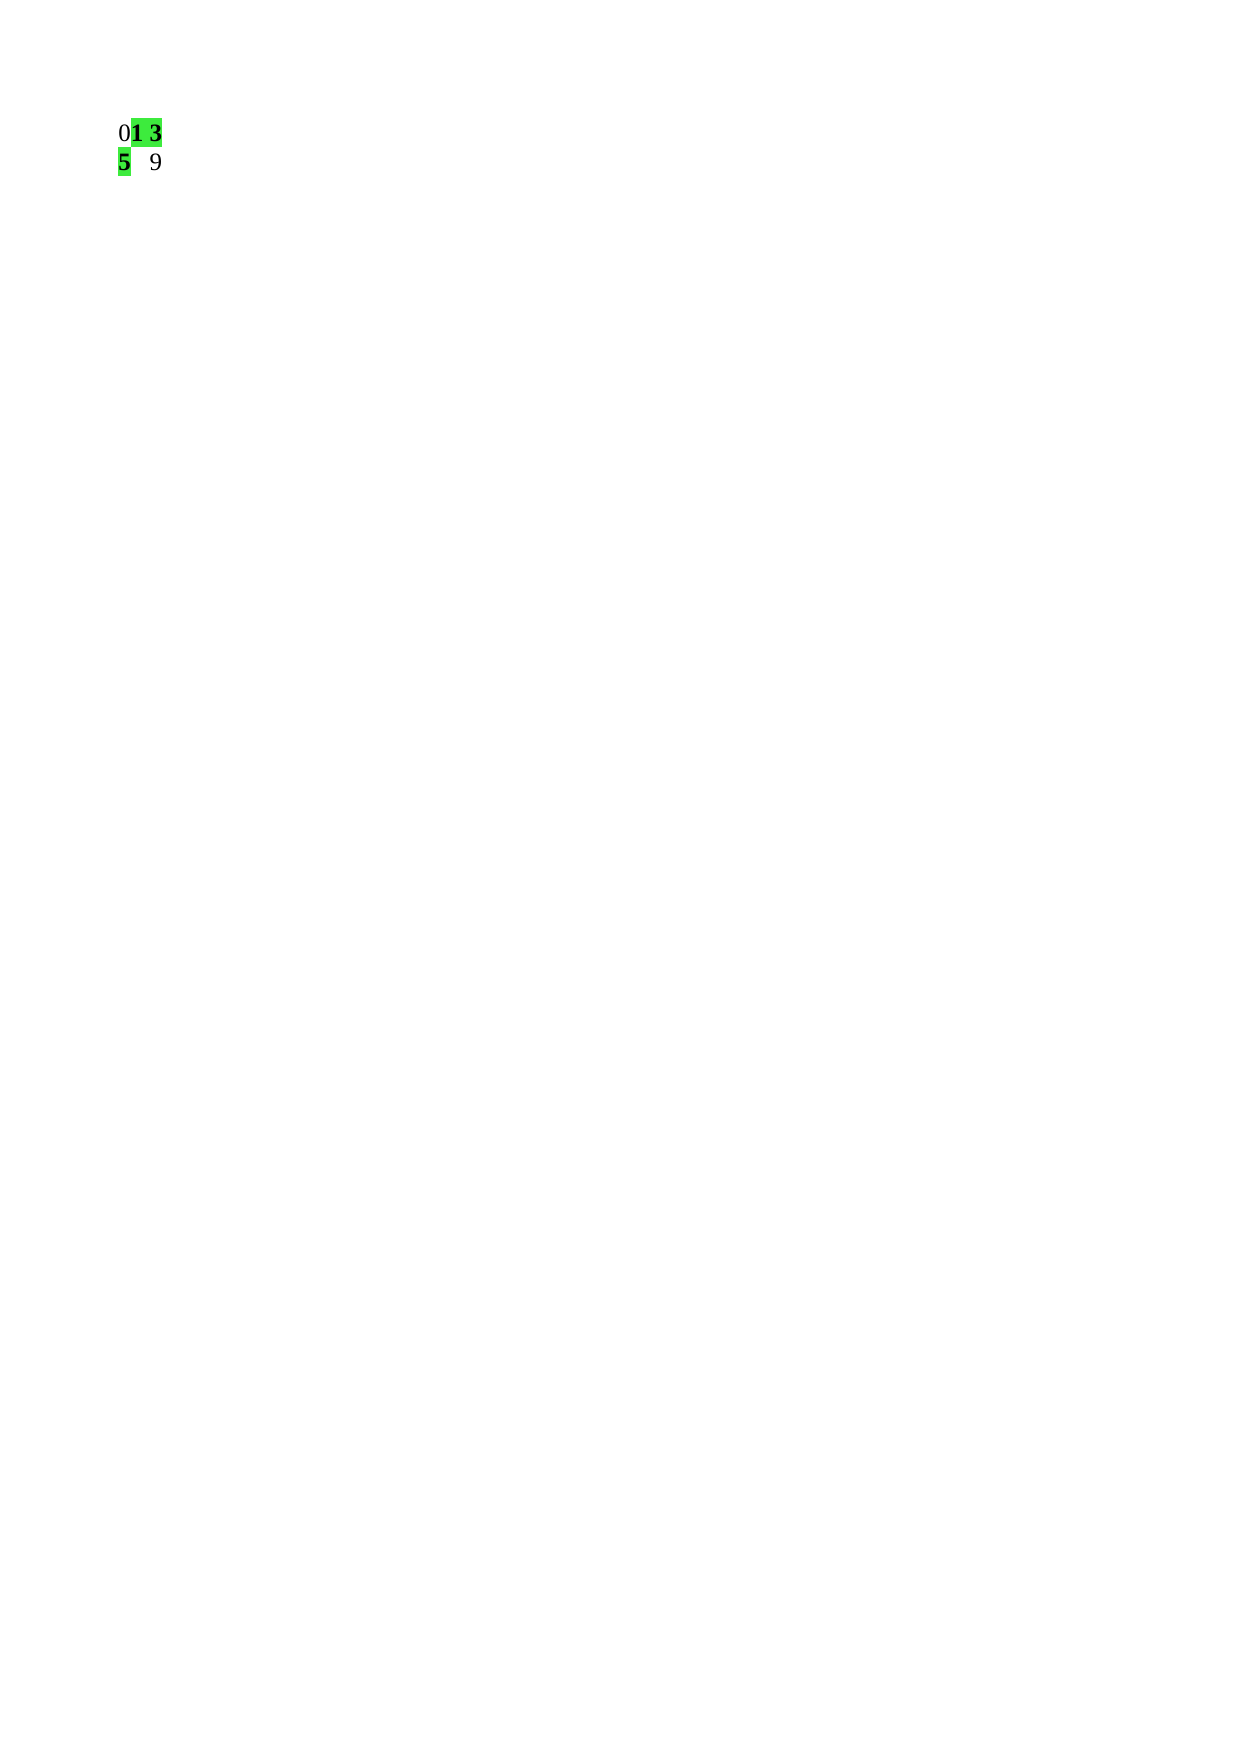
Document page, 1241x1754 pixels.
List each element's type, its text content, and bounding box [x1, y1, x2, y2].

text 01 3 5 9 [118, 118, 1122, 176]
